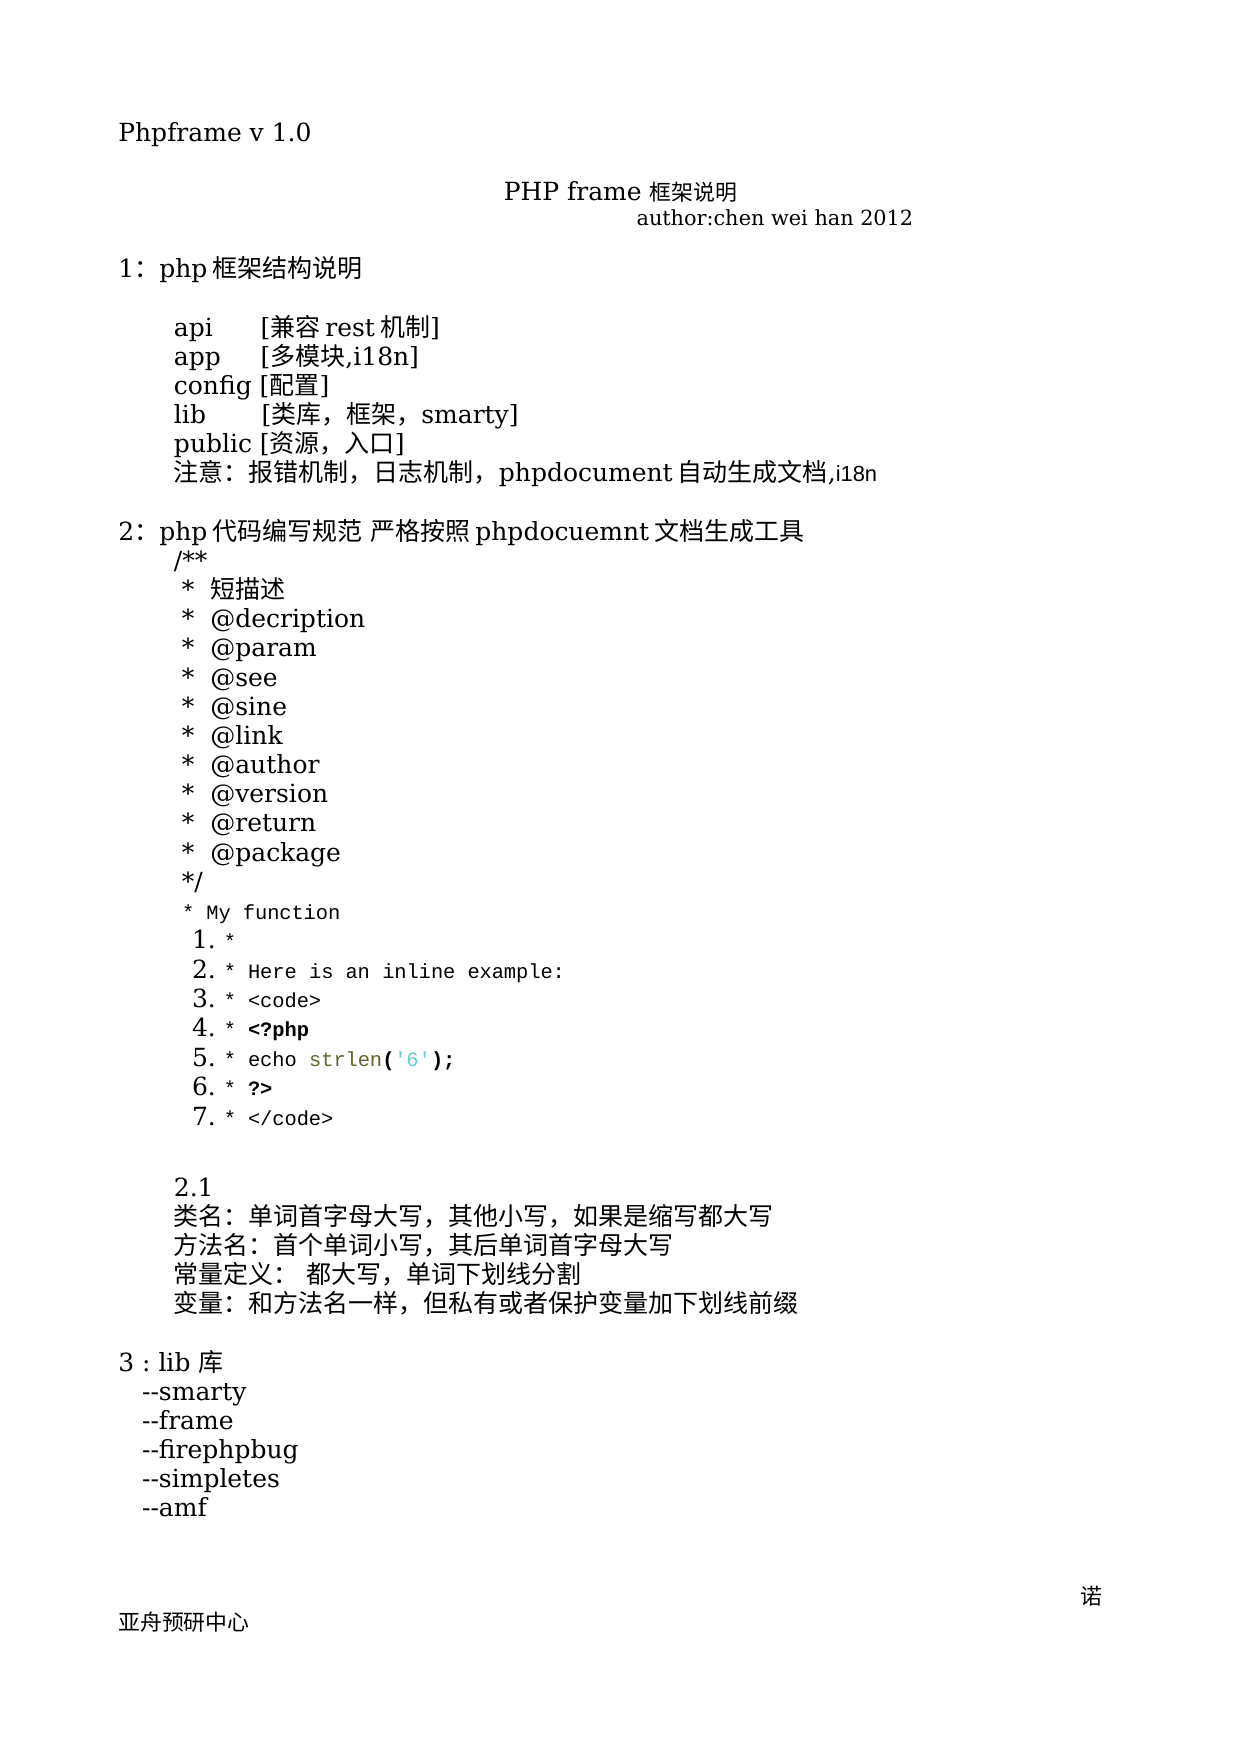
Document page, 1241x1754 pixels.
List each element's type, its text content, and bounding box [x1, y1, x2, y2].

text 类名：单词首字母大写，其他小写，如果是缩写都大写 [118, 1202, 1122, 1231]
text 变量：和方法名一样，但私有或者保护变量加下划线前缀 [118, 1289, 1122, 1319]
text * @return [118, 809, 1122, 838]
text public [资源，入口] [118, 429, 1122, 459]
list * <code> [118, 984, 1122, 1014]
text * My function [118, 896, 1122, 926]
text * @package [118, 838, 1122, 867]
text author:chen wei han 2012 [118, 206, 1122, 230]
text 常量定义： 都大写，单词下划线分割 [118, 1260, 1122, 1289]
text --frame [118, 1406, 1122, 1435]
text * @author [118, 750, 1122, 779]
text 2.1 [118, 1173, 1122, 1202]
text lib [类库，框架，smarty] [118, 400, 1122, 429]
list * <?php [118, 1014, 1122, 1043]
text --simpletes [118, 1464, 1122, 1494]
text 2：php代码编写规范 严格按照phpdocuemnt文档生成工具 [118, 517, 1122, 546]
list * Here is an inline example: [118, 955, 1122, 984]
text app [多模块,i18n] [118, 342, 1122, 371]
text * @version [118, 779, 1122, 809]
list * echo strlen('6'); [118, 1043, 1122, 1072]
text 方法名：首个单词小写，其后单词首字母大写 [118, 1231, 1122, 1260]
text * @param [118, 634, 1122, 663]
list * ?> [118, 1072, 1122, 1102]
list * </code> [118, 1102, 1122, 1131]
text /** [118, 546, 1122, 575]
text --smarty [118, 1377, 1122, 1406]
text * 短描述 [118, 575, 1122, 604]
text api [兼容rest机制] [118, 313, 1122, 342]
text 注意：报错机制，日志机制，phpdocument自动生成文档,i18n [118, 459, 1122, 488]
text * @decription [118, 604, 1122, 634]
text * @link [118, 721, 1122, 750]
text PHP frame 框架说明 [118, 177, 1122, 206]
text --amf [118, 1494, 1122, 1523]
text * @sine [118, 692, 1122, 721]
list * [118, 926, 1122, 955]
text 1：php框架结构说明 [118, 254, 1122, 284]
text * @see [118, 663, 1122, 692]
text --firephpbug [118, 1435, 1122, 1464]
text */ [118, 867, 1122, 896]
text 3 : lib 库 [118, 1348, 1122, 1377]
text config [配置] [118, 371, 1122, 400]
